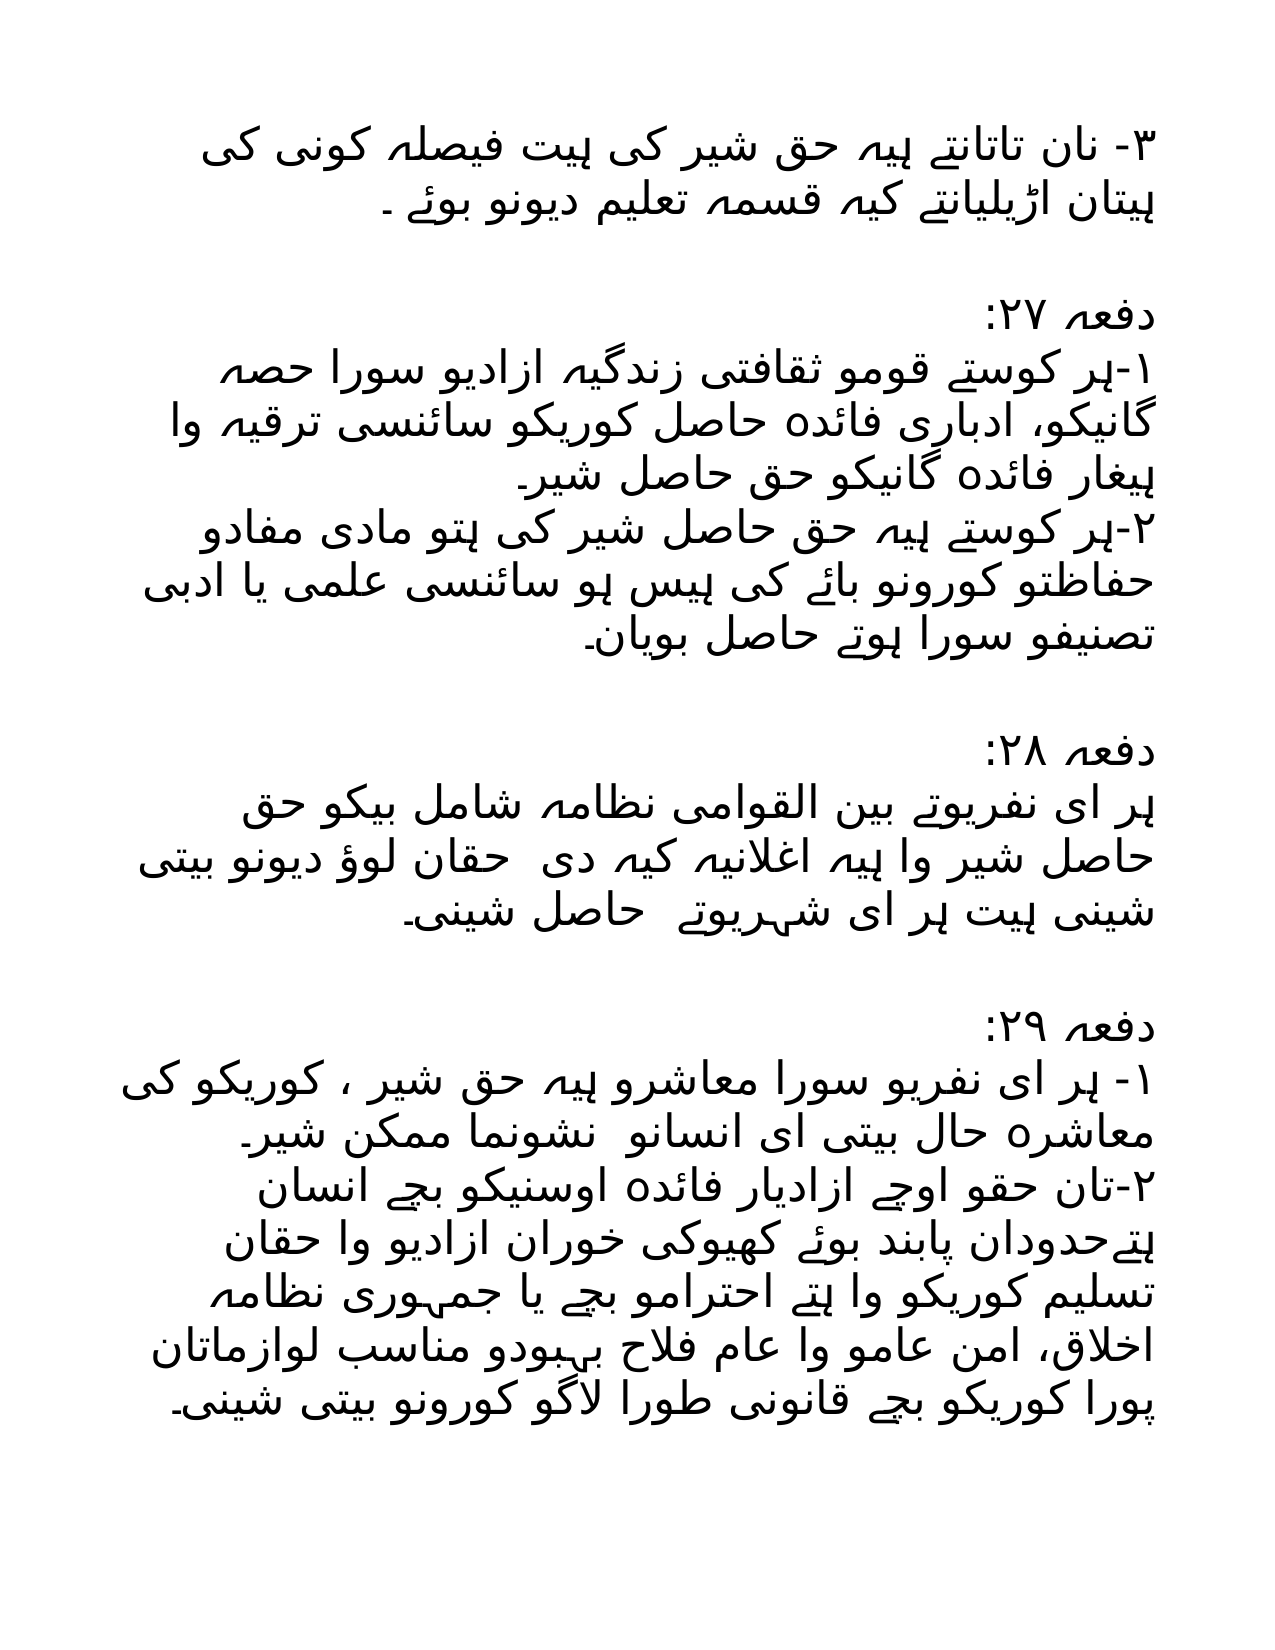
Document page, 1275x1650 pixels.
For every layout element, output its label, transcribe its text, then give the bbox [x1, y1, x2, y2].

text ہر ای نفریوتے بین القوامی نظامہ شامل بیکو حق حاصل شیر وا ہیہ اغلانیہ کیہ دی حقان لوؤ دیونو بیتی شینی ہیت ہر ای شہریوتے حاصل شینی۔ [118, 776, 1157, 936]
text دفعہ ۲۸: [118, 723, 1157, 776]
text ۱- ہر ای نفریو سورا معاشرو ہیہ حق شیر ، کوریکو کی معاشرہ حال بیتی ای انسانو نشونما ممکن شیر۔ [118, 1052, 1157, 1159]
text دفعہ ۲۹: [118, 999, 1157, 1052]
text دفعہ ۲۷: [118, 287, 1157, 341]
text ۱-ہر کوستے قومو ثقافتی زندگیہ ازادیو سورا حصہ گانیکو، ادباری فائدہ حاصل کوریکو سائنسی ترقیہ وا ہیغار فائدہ گانیکو حق حاصل شیر۔ [118, 341, 1157, 501]
text ۳- نان تاتانتے ہیہ حق شیر کی ہیت فیصلہ کونی کی ہیتان اڑیلیانتے کیہ قسمہ تعلیم دیونو بوئے ۔ [118, 118, 1157, 225]
text ۲-ہر کوستے ہیہ حق حاصل شیر کی ہتو مادی مفادو حفاظتو کورونو بائے کی ہیس ہو سائنسی علمی یا ادبی تصنیفو سورا ہوتے حاصل بویان۔ [118, 501, 1157, 661]
text ۲-تان حقو اوچے ازادیار فائدہ اوسنیکو بچے انسان ہتےحدودان پابند بوئے کھیوکی خوران ازادیو وا حقان تسلیم کوریکو وا ہتے احترامو بچے یا جمہوری نظامہ اخلاق، امن عامو وا عام فلاح بہبودو مناسب لوازماتان پورا کوریکو بچے قانونی طورا لاگو کورونو بیتی شینی۔ [118, 1159, 1157, 1425]
